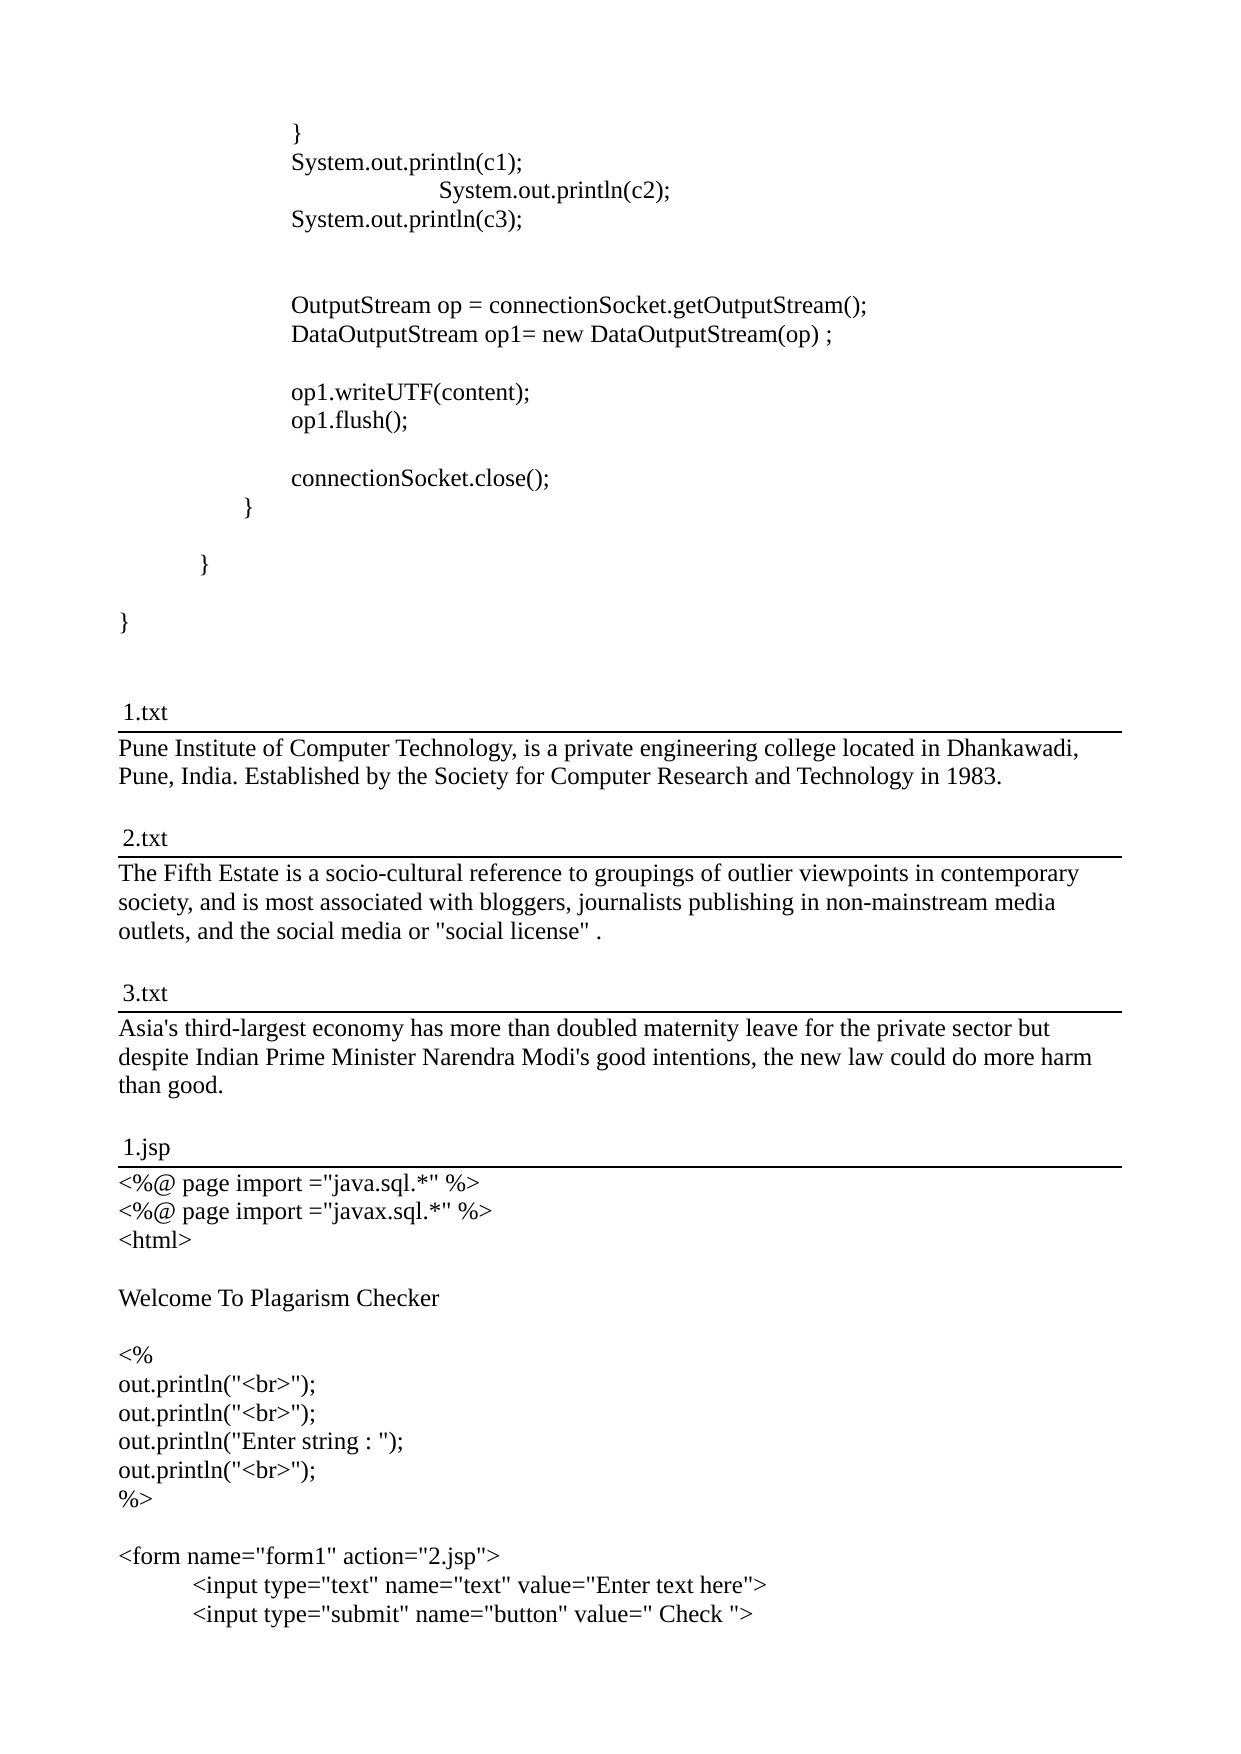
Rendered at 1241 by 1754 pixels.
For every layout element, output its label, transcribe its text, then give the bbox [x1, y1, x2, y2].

text System.out.println(c1); [118, 147, 1122, 176]
text 3.txt [118, 973, 1122, 1011]
text out.println("<br>"); [118, 1398, 1122, 1426]
text Asia's third-largest economy has more than doubled maternity leave for the private sector but despite Indian Prime Minister Narendra Modi's good intentions, the new law could do more harm than good. [118, 1013, 1122, 1099]
text DataOutputStream op1= new DataOutputStream(op) ; [118, 319, 1122, 348]
text Pune Institute of Computer Technology, is a private engineering college located in Dhankawadi, Pune, India. Established by the Society for Computer Research and Technology in 1983. [118, 733, 1122, 790]
text <%@ page import ="javax.sql.*" %> [118, 1196, 1122, 1225]
text <form name="form1" action="2.jsp"> [118, 1541, 1122, 1570]
text <input type="text" name="text" value="Enter text here"> [118, 1570, 1122, 1599]
text The Fifth Estate is a socio-cultural reference to groupings of outlier viewpoints in contemporary society, and is most associated with bloggers, journalists publishing in non-mainstream media outlets, and the social media or "social license" . [118, 858, 1122, 945]
text } [118, 118, 1122, 147]
text System.out.println(c2); [118, 176, 1122, 204]
text OutputStream op = connectionSocket.getOutputStream(); [118, 291, 1122, 319]
text op1.writeUTF(content); [118, 377, 1122, 406]
text <% [118, 1340, 1122, 1369]
text out.println("<br>"); [118, 1455, 1122, 1484]
text System.out.println(c3); [118, 204, 1122, 233]
text } [118, 607, 1122, 636]
text <input type="submit" name="button" value=" Check "> [118, 1599, 1122, 1628]
text op1.flush(); [118, 406, 1122, 434]
text out.println("<br>"); [118, 1369, 1122, 1398]
text connectionSocket.close(); [118, 463, 1122, 492]
text 1.txt [118, 693, 1122, 731]
text <%@ page import ="java.sql.*" %> [118, 1168, 1122, 1196]
text Welcome To Plagarism Checker [118, 1283, 1122, 1311]
text %> [118, 1484, 1122, 1513]
text } [118, 492, 1122, 521]
text 2.txt [118, 819, 1122, 856]
text 1.jsp [118, 1128, 1122, 1166]
text } [118, 549, 1122, 578]
text <html> [118, 1225, 1122, 1254]
text out.println("Enter string : "); [118, 1426, 1122, 1455]
